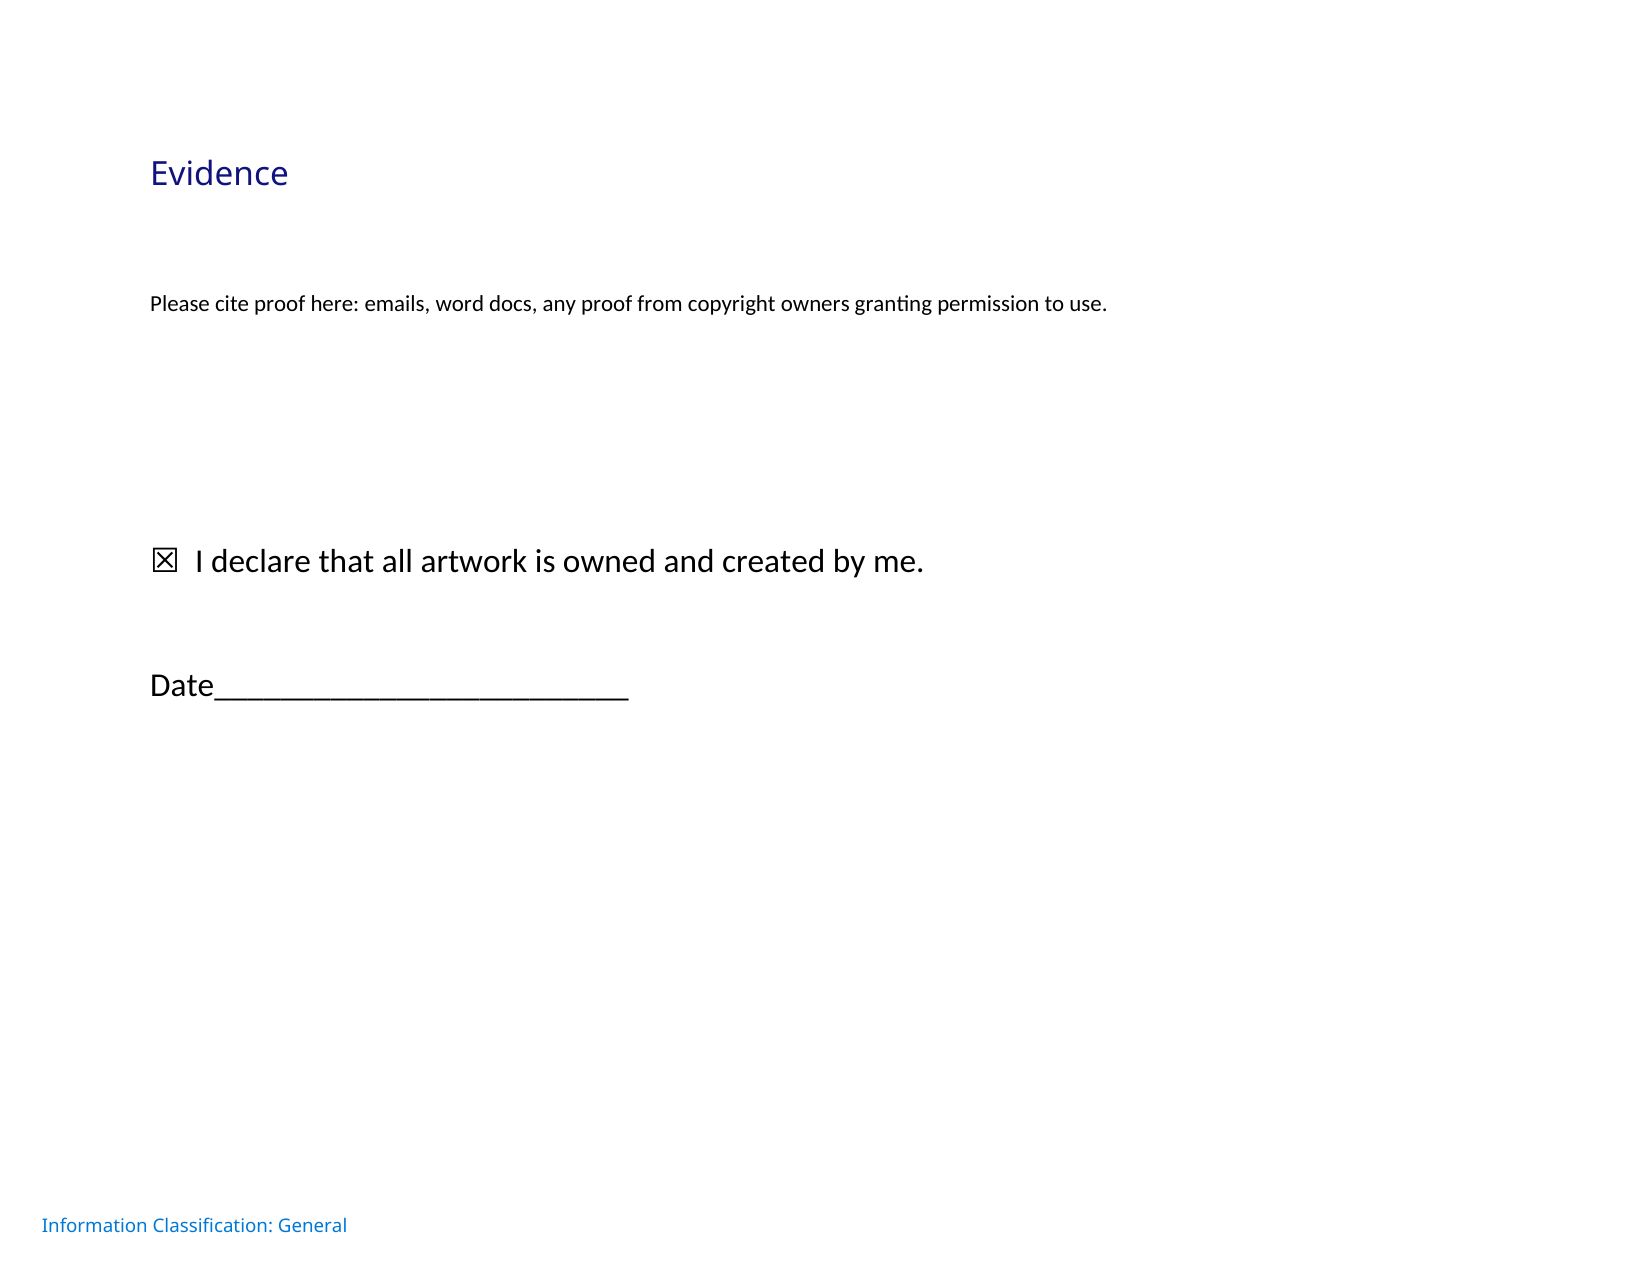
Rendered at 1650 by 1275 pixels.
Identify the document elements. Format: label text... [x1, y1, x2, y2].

text Date_________________________ [150, 663, 1500, 704]
text ☒ I declare that all artwork is owned and created by me. [150, 537, 1500, 583]
text Please cite proof here: emails, word docs, any proof from copyright owners granting permission to use. [150, 289, 1500, 317]
subtitle Evidence [150, 150, 1500, 195]
